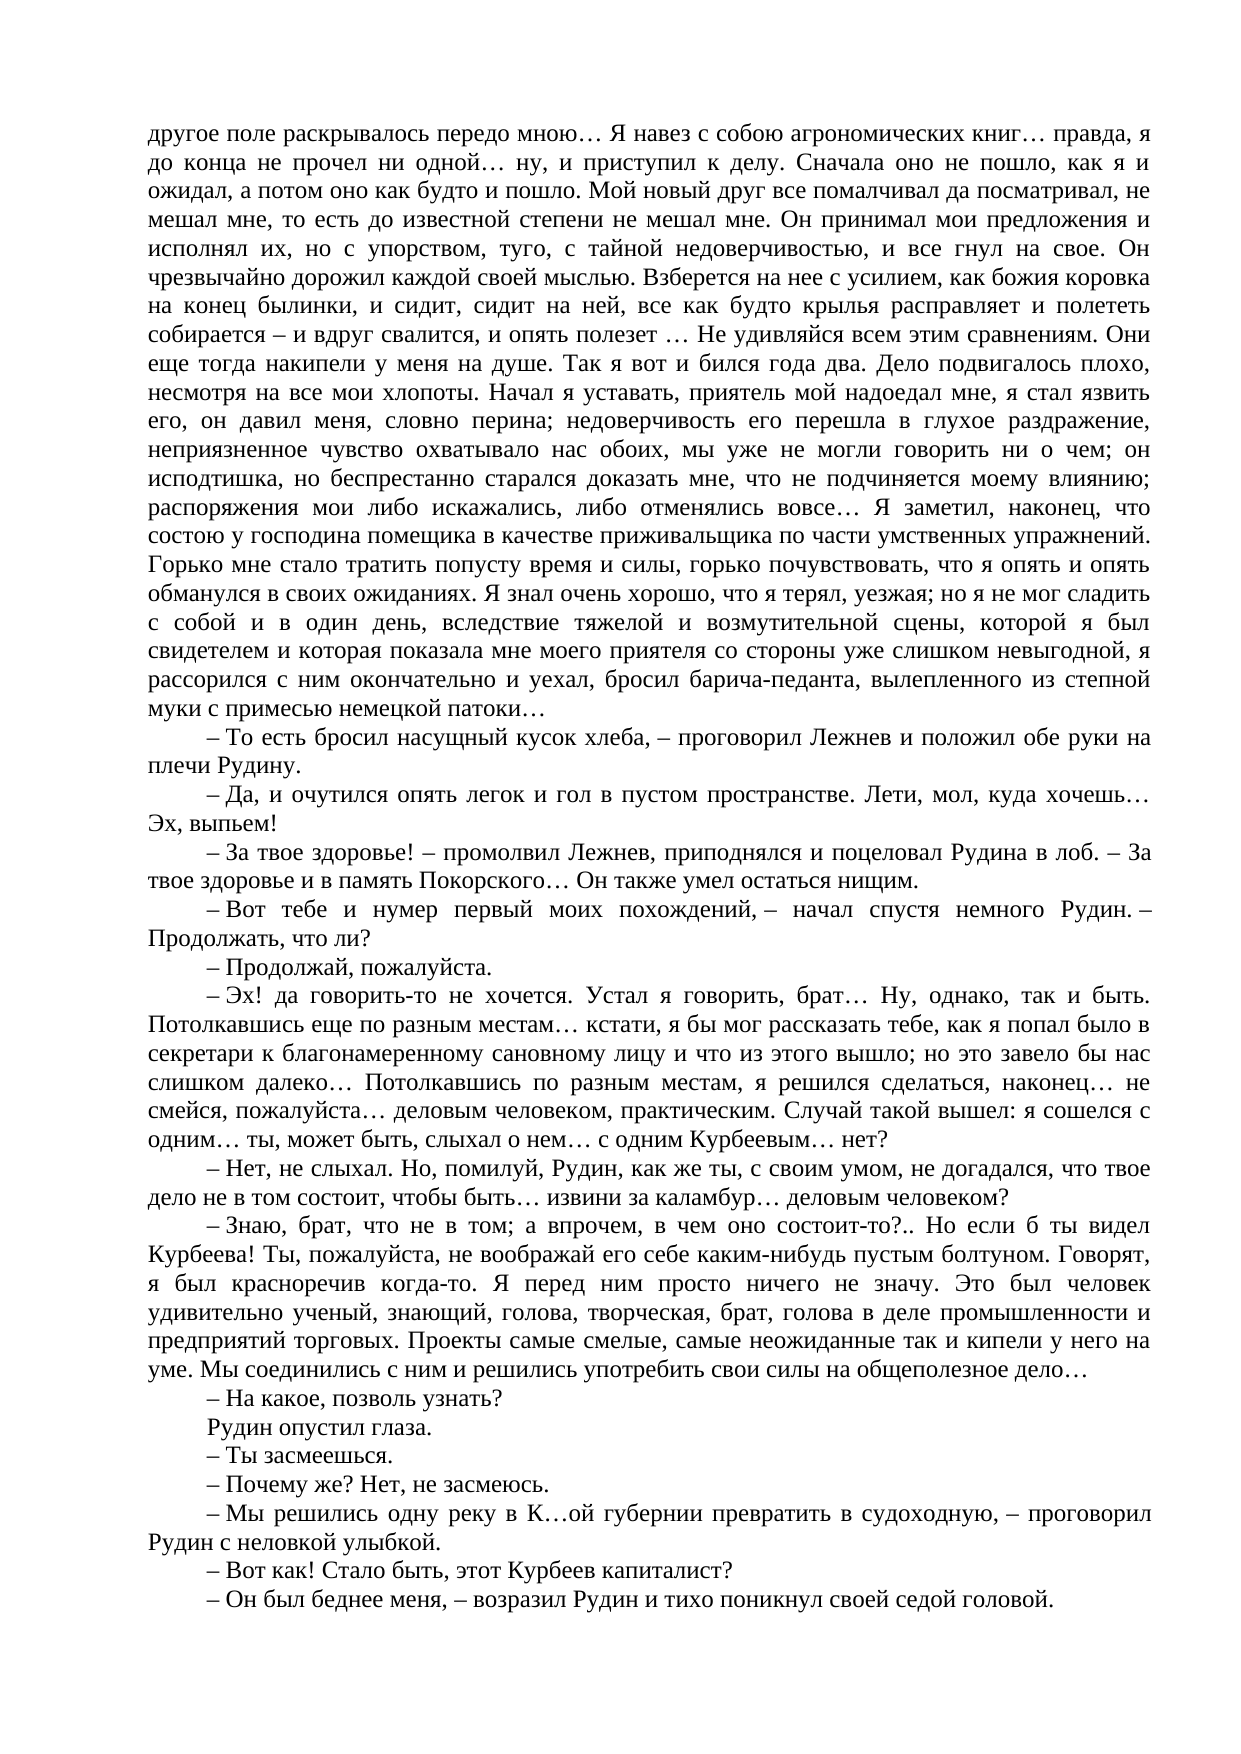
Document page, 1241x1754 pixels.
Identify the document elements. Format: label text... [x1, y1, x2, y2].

text – Вот тебе и нумер первый моих похождений, – начал спустя немного Рудин. – Продолжать, что ли? [148, 894, 1152, 952]
text – Ты засмеешься. [148, 1441, 1152, 1469]
text – То есть бросил насущный кусок хлеба, – проговорил Лежнев и положил обе руки на плечи Рудину. [148, 722, 1152, 779]
text другое поле раскрывалось передо мною… Я навез с собою агрономических книг… правда, я до конца не прочел ни одной… ну, и приступил к делу. Сначала оно не пошло, как я и ожидал, а потом оно как будто и пошло. Мой новый друг все помалчивал да посматривал, не мешал мне, то есть до известной степени не мешал мне. Он принимал мои предложения и исполнял их, но с упорством, туго, с тайной недоверчивостью, и все гнул на свое. Он чрезвычайно дорожил каждой своей мыслью. Взберется на нее с усилием, как божия коровка на конец былинки, и сидит, сидит на ней, все как будто крылья расправляет и полететь собирается – и вдруг свалится, и опять полезет … Не удивляйся всем этим сравнениям. Они еще тогда накипели у меня на душе. Так я вот и бился года два. Дело подвигалось плохо, несмотря на все мои хлопоты. Начал я уставать, приятель мой надоедал мне, я стал язвить его, он давил меня, словно перина; недоверчивость его перешла в глухое раздражение, неприязненное чувство охватывало нас обоих, мы уже не могли говорить ни о чем; он исподтишка, но беспрестанно старался доказать мне, что не подчиняется моему влиянию; распоряжения мои либо искажались, либо отменялись вовсе… Я заметил, наконец, что состою у господина помещика в качестве приживальщика по части умственных упражнений. Горько мне стало тратить попусту время и силы, горько почувствовать, что я опять и опять обманулся в своих ожиданиях. Я знал очень хорошо, что я терял, уезжая; но я не мог сладить с собой и в один день, вследствие тяжелой и возмутительной сцены, которой я был свидетелем и которая показала мне моего приятеля со стороны уже слишком невыгодной, я рассорился с ним окончательно и уехал, бросил барича-педанта, вылепленного из степной муки с примесью немецкой патоки… [148, 118, 1152, 722]
text – Эх! да говорить-то не хочется. Устал я говорить, брат… Ну, однако, так и быть. Потолкавшись еще по разным местам… кстати, я бы мог рассказать тебе, как я попал было в секретари к благонамеренному сановному лицу и что из этого вышло; но это завело бы нас слишком далеко… Потолкавшись по разным местам, я решился сделаться, наконец… не смейся, пожалуйста… деловым человеком, практическим. Случай такой вышел: я сошелся с одним… ты, может быть, слыхал о нем… с одним Курбеевым… нет? [148, 981, 1152, 1153]
text Рудин опустил глаза. [148, 1412, 1152, 1441]
text – Почему же? Нет, не засмеюсь. [148, 1469, 1152, 1498]
text – Знаю, брат, что не в том; а впрочем, в чем оно состоит-то?.. Но если б ты видел Курбеева! Ты, пожалуйста, не воображай его себе каким-нибудь пустым болтуном. Говорят, я был красноречив когда-то. Я перед ним просто ничего не значу. Это был человек удивительно ученый, знающий, голова, творческая, брат, голова в деле промышленности и предприятий торговых. Проекты самые смелые, самые неожиданные так и кипели у него на уме. Мы соединились с ним и решились употребить свои силы на общеполезное дело… [148, 1211, 1152, 1383]
text – За твое здоровье! – промолвил Лежнев, приподнялся и поцеловал Рудина в лоб. – За твое здоровье и в память Покорского… Он также умел остаться нищим. [148, 837, 1152, 894]
text – Нет, не слыхал. Но, помилуй, Рудин, как же ты, с своим умом, не догадался, что твое дело не в том состоит, чтобы быть… извини за каламбур… деловым человеком? [148, 1153, 1152, 1211]
text – Да, и очутился опять легок и гол в пустом пространстве. Лети, мол, куда хочешь… Эх, выпьем! [148, 779, 1152, 837]
text – Он был беднее меня, – возразил Рудин и тихо поникнул своей седой головой. [148, 1584, 1152, 1613]
text – На какое, позволь узнать? [148, 1383, 1152, 1412]
text – Продолжай, пожалуйста. [148, 952, 1152, 981]
text – Мы решились одну реку в К…ой губернии превратить в судоходную, – проговорил Рудин с неловкой улыбкой. [148, 1498, 1152, 1556]
text – Вот как! Стало быть, этот Курбеев капиталист? [148, 1556, 1152, 1584]
